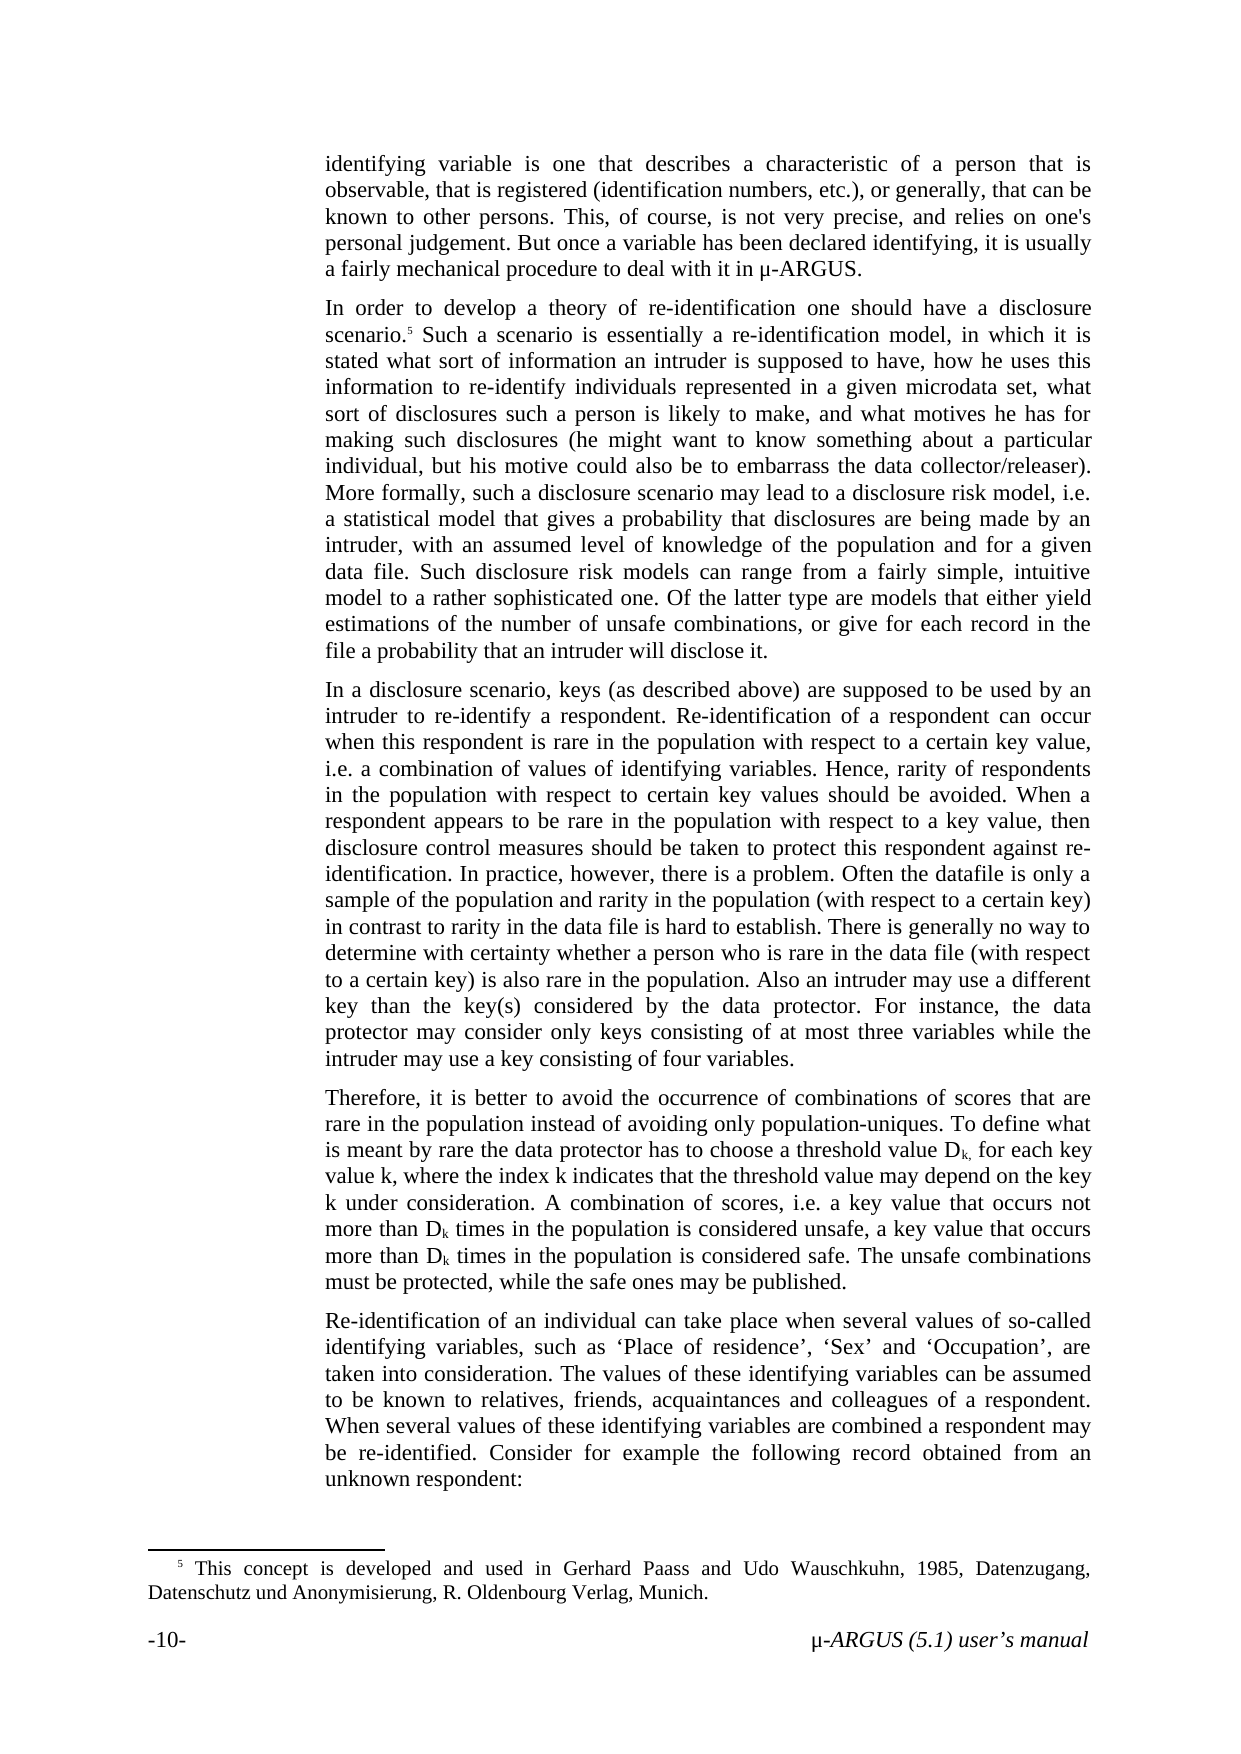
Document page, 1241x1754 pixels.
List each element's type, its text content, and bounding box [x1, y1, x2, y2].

text Therefore, it is better to avoid the occurrence of combinations of scores that are rare in the population instead of avoiding only population-uniques. To define what is meant by rare the data protector has to choose a threshold value Dk, for each key value k, where the index k indicates that the threshold value may depend on the key k under consideration. A combination of scores, i.e. a key value that occurs not more than Dk times in the population is considered unsafe, a key value that occurs more than Dk times in the population is considered safe. The unsafe combinations must be protected, while the safe ones may be published. [325, 1083, 1092, 1294]
text Re-identification of an individual can take place when several values of so-called identifying variables, such as ‘Place of residence’, ‘Sex’ and ‘Occupation’, are taken into consideration. The values of these identifying variables can be assumed to be known to relatives, friends, acquaintances and colleagues of a respondent. When several values of these identifying variables are combined a respondent may be re-identified. Consider for example the following record obtained from an unknown respondent: [325, 1307, 1092, 1491]
text identifying variable is one that describes a characteristic of a person that is observable, that is registered (identification numbers, etc.), or generally, that can be known to other persons. This, of course, is not very precise, and relies on one's personal judgement. But once a variable has been declared identifying, it is usually a fairly mechanical procedure to deal with it in μ-ARGUS. [325, 150, 1092, 282]
text This concept is developed and used in Gerhard Paass and Udo Wauschkuhn, 1985, Datenzugang, Datenschutz und Anonymisierung, R. Oldenbourg Verlag, Munich. [148, 1556, 1092, 1604]
text In a disclosure scenario, keys (as described above) are supposed to be used by an intruder to re-identify a respondent. Re-identification of a respondent can occur when this respondent is rare in the population with respect to a certain key value, i.e. a combination of values of identifying variables. Hence, rarity of respondents in the population with respect to certain key values should be avoided. When a respondent appears to be rare in the population with respect to a key value, then disclosure control measures should be taken to protect this respondent against re-identification. In practice, however, there is a problem. Often the datafile is only a sample of the population and rarity in the population (with respect to a certain key) in contrast to rarity in the data file is hard to establish. There is generally no way to determine with certainty whether a person who is rare in the data file (with respect to a certain key) is also rare in the population. Also an intruder may use a different key than the key(s) considered by the data protector. For instance, the data protector may consider only keys consisting of at most three variables while the intruder may use a key consisting of four variables. [325, 676, 1092, 1071]
text In order to develop a theory of re-identification one should have a disclosure scenario. Such a scenario is essentially a re-identification model, in which it is stated what sort of information an intruder is supposed to have, how he uses this information to re-identify individuals represented in a given microdata set, what sort of disclosures such a person is likely to make, and what motives he has for making such disclosures (he might want to know something about a particular individual, but his motive could also be to embarrass the data collector/releaser). More formally, such a disclosure scenario may lead to a disclosure risk model, i.e. a statistical model that gives a probability that disclosures are being made by an intruder, with an assumed level of knowledge of the population and for a given data file. Such disclosure risk models can range from a fairly simple, intuitive model to a rather sophisticated one. Of the latter type are models that either yield estimations of the number of unsafe combinations, or give for each record in the file a probability that an intruder will disclose it. [325, 294, 1092, 663]
